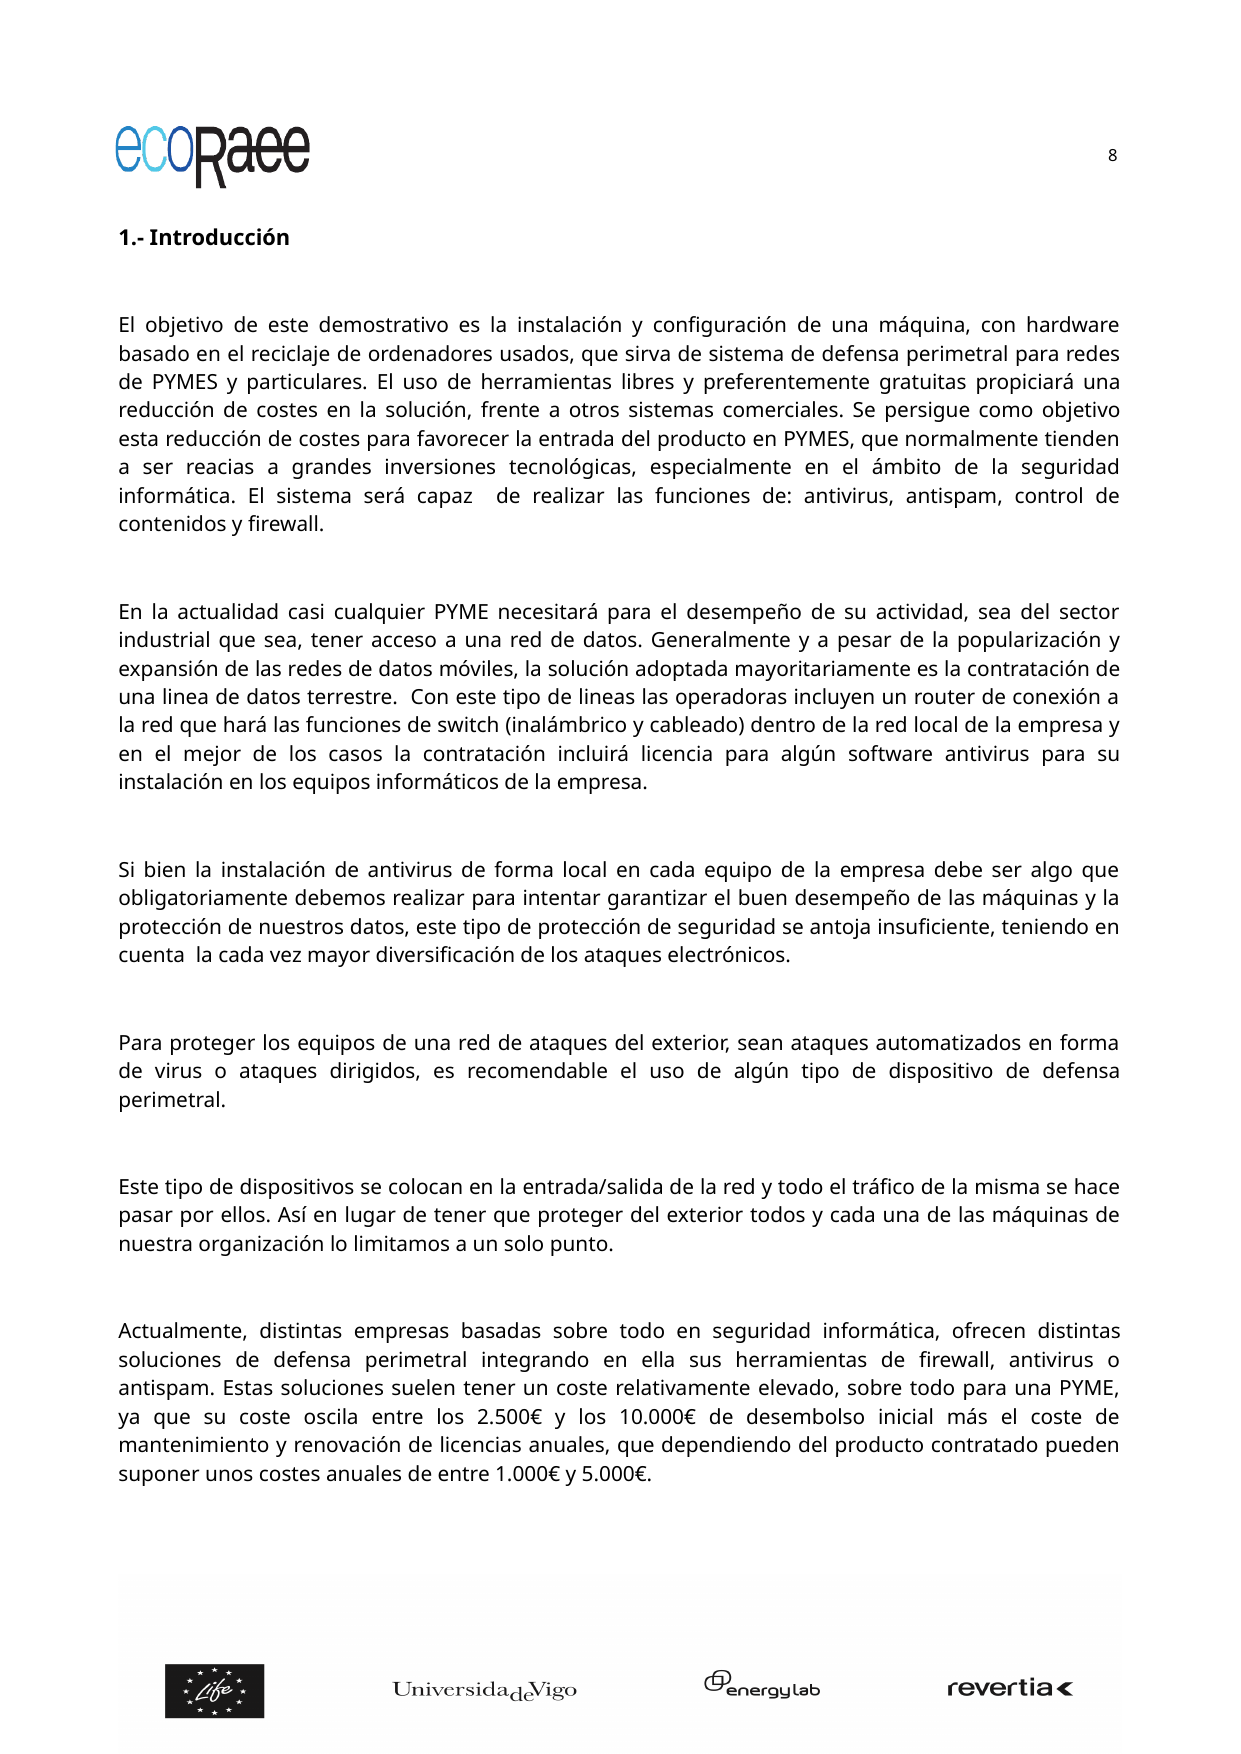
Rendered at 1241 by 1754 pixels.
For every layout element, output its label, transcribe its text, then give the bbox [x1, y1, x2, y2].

text 1.- Introducción [118, 221, 1122, 251]
text Para proteger los equipos de una red de ataques del exterior, sean ataques automatizados en forma de virus o ataques dirigidos, es recomendable el uso de algún tipo de dispositivo de defensa perimetral. [118, 1028, 1122, 1113]
picture [114, 124, 311, 190]
text En la actualidad casi cualquier PYME necesitará para el desempeño de su actividad, sea del sector industrial que sea, tener acceso a una red de datos. Generalmente y a pesar de la popularización y expansión de las redes de datos móviles, la solución adoptada mayoritariamente es la contratación de una linea de datos terrestre. Con este tipo de lineas las operadoras incluyen un router de conexión a la red que hará las funciones de switch (inalámbrico y cableado) dentro de la red local de la empresa y en el mejor de los casos la contratación incluirá licencia para algún software antivirus para su instalación en los equipos informáticos de la empresa. [118, 597, 1122, 796]
text Este tipo de dispositivos se colocan en la entrada/salida de la red y todo el tráfico de la misma se hace pasar por ellos. Así en lugar de tener que proteger del exterior todos y cada una de las máquinas de nuestra organización lo limitamos a un solo punto. [118, 1172, 1122, 1257]
text El objetivo de este demostrativo es la instalación y configuración de una máquina, con hardware basado en el reciclaje de ordenadores usados, que sirva de sistema de defensa perimetral para redes de PYMES y particulares. El uso de herramientas libres y preferentemente gratuitas propiciará una reducción de costes en la solución, frente a otros sistemas comerciales. Se persigue como objetivo esta reducción de costes para favorecer la entrada del producto en PYMES, que normalmente tienden a ser reacias a grandes inversiones tecnológicas, especialmente en el ámbito de la seguridad informática. El sistema será capaz de realizar las funciones de: antivirus, antispam, control de contenidos y firewall. [118, 310, 1122, 538]
text Si bien la instalación de antivirus de forma local en cada equipo de la empresa debe ser algo que obligatoriamente debemos realizar para intentar garantizar el buen desempeño de las máquinas y la protección de nuestros datos, este tipo de protección de seguridad se antoja insuficiente, teniendo en cuenta la cada vez mayor diversificación de los ataques electrónicos. [118, 855, 1122, 969]
picture [117, 1574, 1122, 1754]
text Actualmente, distintas empresas basadas sobre todo en seguridad informática, ofrecen distintas soluciones de defensa perimetral integrando en ella sus herramientas de firewall, antivirus o antispam. Estas soluciones suelen tener un coste relativamente elevado, sobre todo para una PYME, ya que su coste oscila entre los 2.500€ y los 10.000€ de desembolso inicial más el coste de mantenimiento y renovación de licencias anuales, que dependiendo del producto contratado pueden suponer unos costes anuales de entre 1.000€ y 5.000€. [118, 1317, 1122, 1487]
